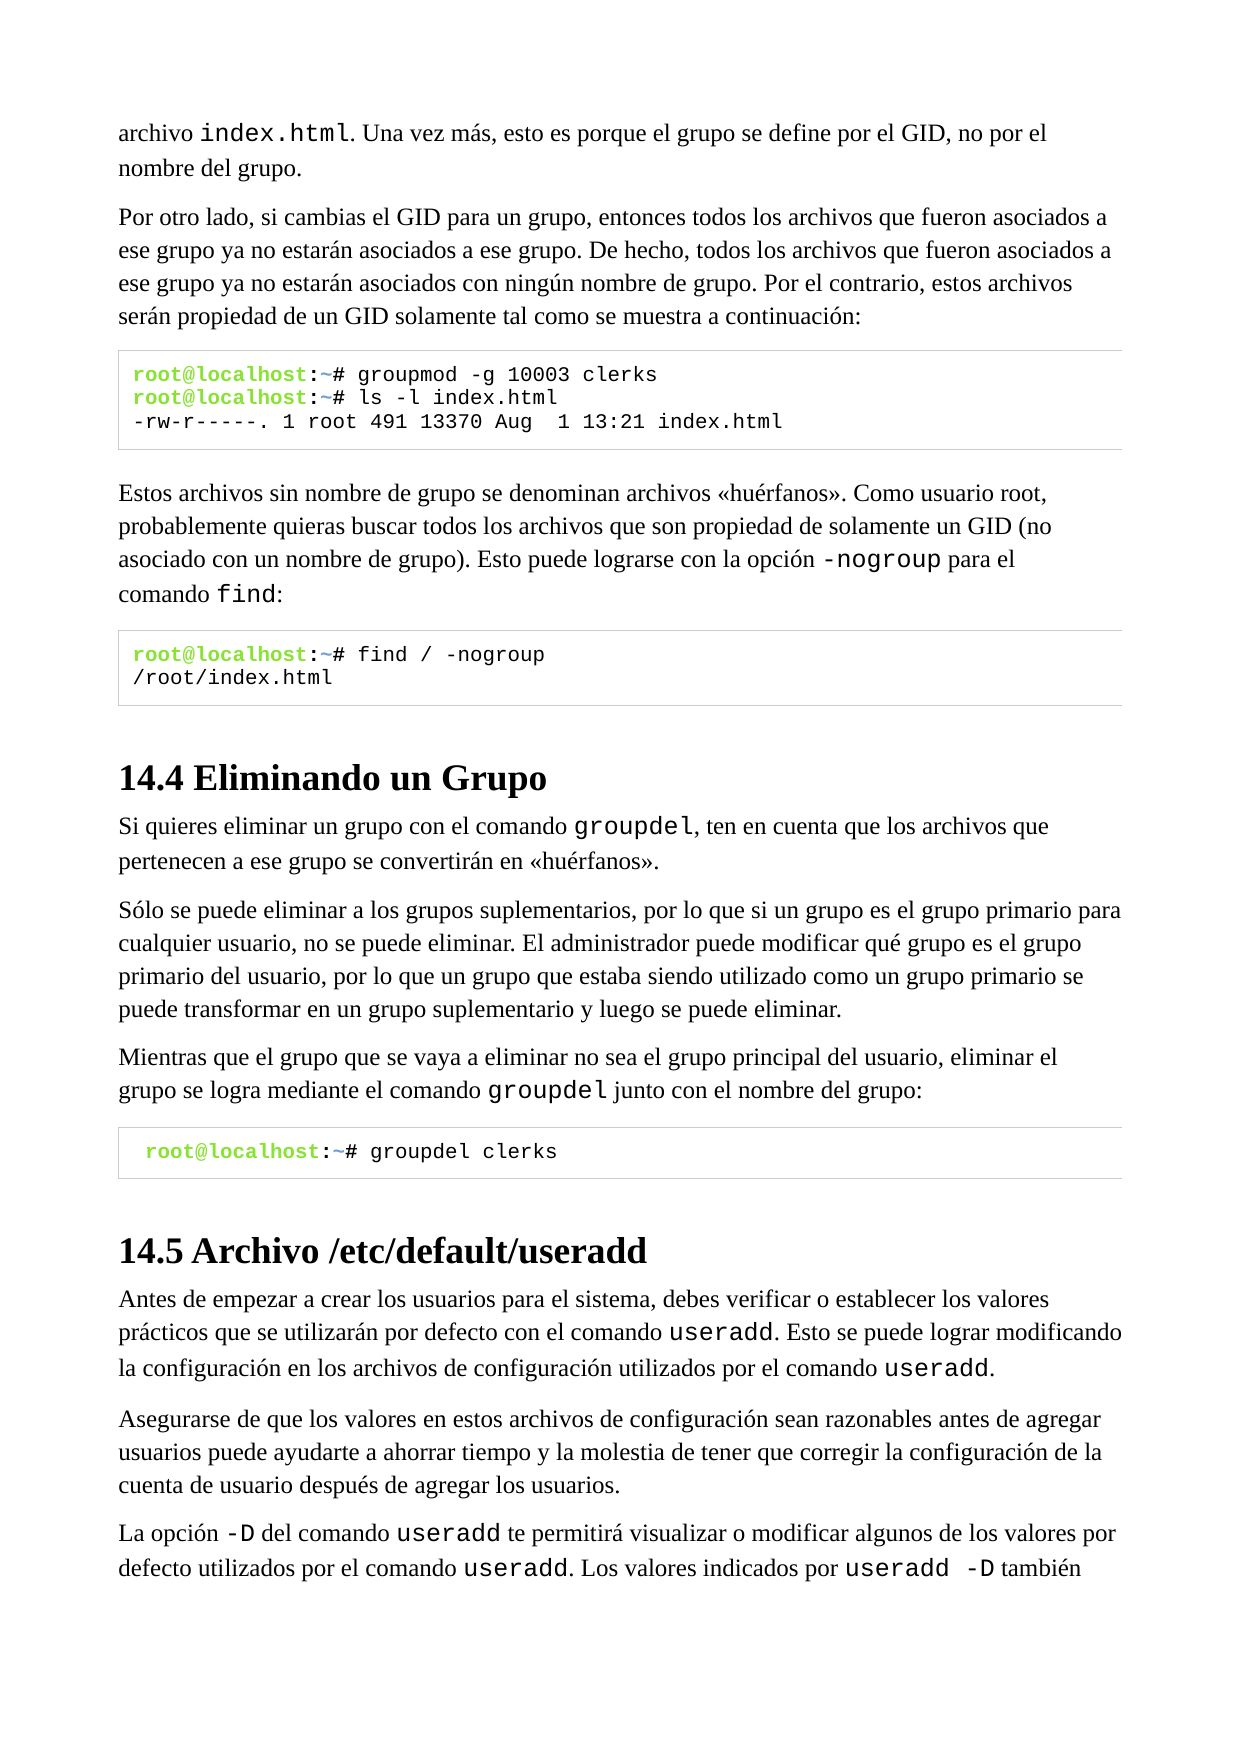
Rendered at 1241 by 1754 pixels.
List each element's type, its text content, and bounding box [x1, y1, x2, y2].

text Sólo se puede eliminar a los grupos suplementarios, por lo que si un grupo es el grupo primario para cualquier usuario, no se puede eliminar. El administrador puede modificar qué grupo es el grupo primario del usuario, por lo que un grupo que estaba siendo utilizado como un grupo primario se puede transformar en un grupo suplementario y luego se puede eliminar. [118, 895, 1122, 1023]
subtitle 14.4 Eliminando un Grupo [118, 755, 1122, 798]
text -rw-r-----. 1 root 491 13370 Aug 1 13:21 index.html [119, 397, 1122, 449]
text root@localhost:~# ls -l index.html [119, 373, 1122, 397]
text root@localhost:~# groupmod -g 10003 clerks [119, 351, 1122, 373]
text Asegurarse de que los valores en estos archivos de configuración sean razonables antes de agregar usuarios puede ayudarte a ahorrar tiempo y la molestia de tener que corregir la configuración de la cuenta de usuario después de agregar los usuarios. [118, 1404, 1122, 1498]
text Por otro lado, si cambias el GID para un grupo, entonces todos los archivos que fueron asociados a ese grupo ya no estarán asociados a ese grupo. De hecho, todos los archivos que fueron asociados a ese grupo ya no estarán asociados con ningún nombre de grupo. Por el contrario, estos archivos serán propiedad de un GID solamente tal como se muestra a continuación: [118, 202, 1122, 330]
text root@localhost:~# groupdel clerks [119, 1128, 1122, 1178]
text Mientras que el grupo que se vaya a eliminar no sea el grupo principal del usuario, eliminar el grupo se logra mediante el comando groupdel junto con el nombre del grupo: [118, 1042, 1122, 1106]
text Estos archivos sin nombre de grupo se denominan archivos «huérfanos». Como usuario root, probablemente quieras buscar todos los archivos que son propiedad de solamente un GID (no asociado con un nombre de grupo). Esto puede lograrse con la opción -nogroup para el comando find: [118, 478, 1122, 610]
text /root/index.html [119, 653, 1122, 705]
subtitle 14.5 Archivo /etc/default/useradd [118, 1229, 1122, 1272]
text La opción -D del comando useradd te permitirá visualizar o modificar algunos de los valores por defecto utilizados por el comando useradd. Los valores indicados por useradd -D también [118, 1518, 1122, 1584]
text Si quieres eliminar un grupo con el comando groupdel, ten en cuenta que los archivos que pertenecen a ese grupo se convertirán en «huérfanos». [118, 811, 1122, 875]
text Antes de empezar a crear los usuarios para el sistema, debes verificar o establecer los valores prácticos que se utilizarán por defecto con el comando useradd. Esto se puede lograr modificando la configuración en los archivos de configuración utilizados por el comando useradd. [118, 1284, 1122, 1383]
text root@localhost:~# find / -nogroup [119, 631, 1122, 653]
text archivo index.html. Una vez más, esto es porque el grupo se define por el GID, no por el nombre del grupo. [118, 118, 1122, 182]
